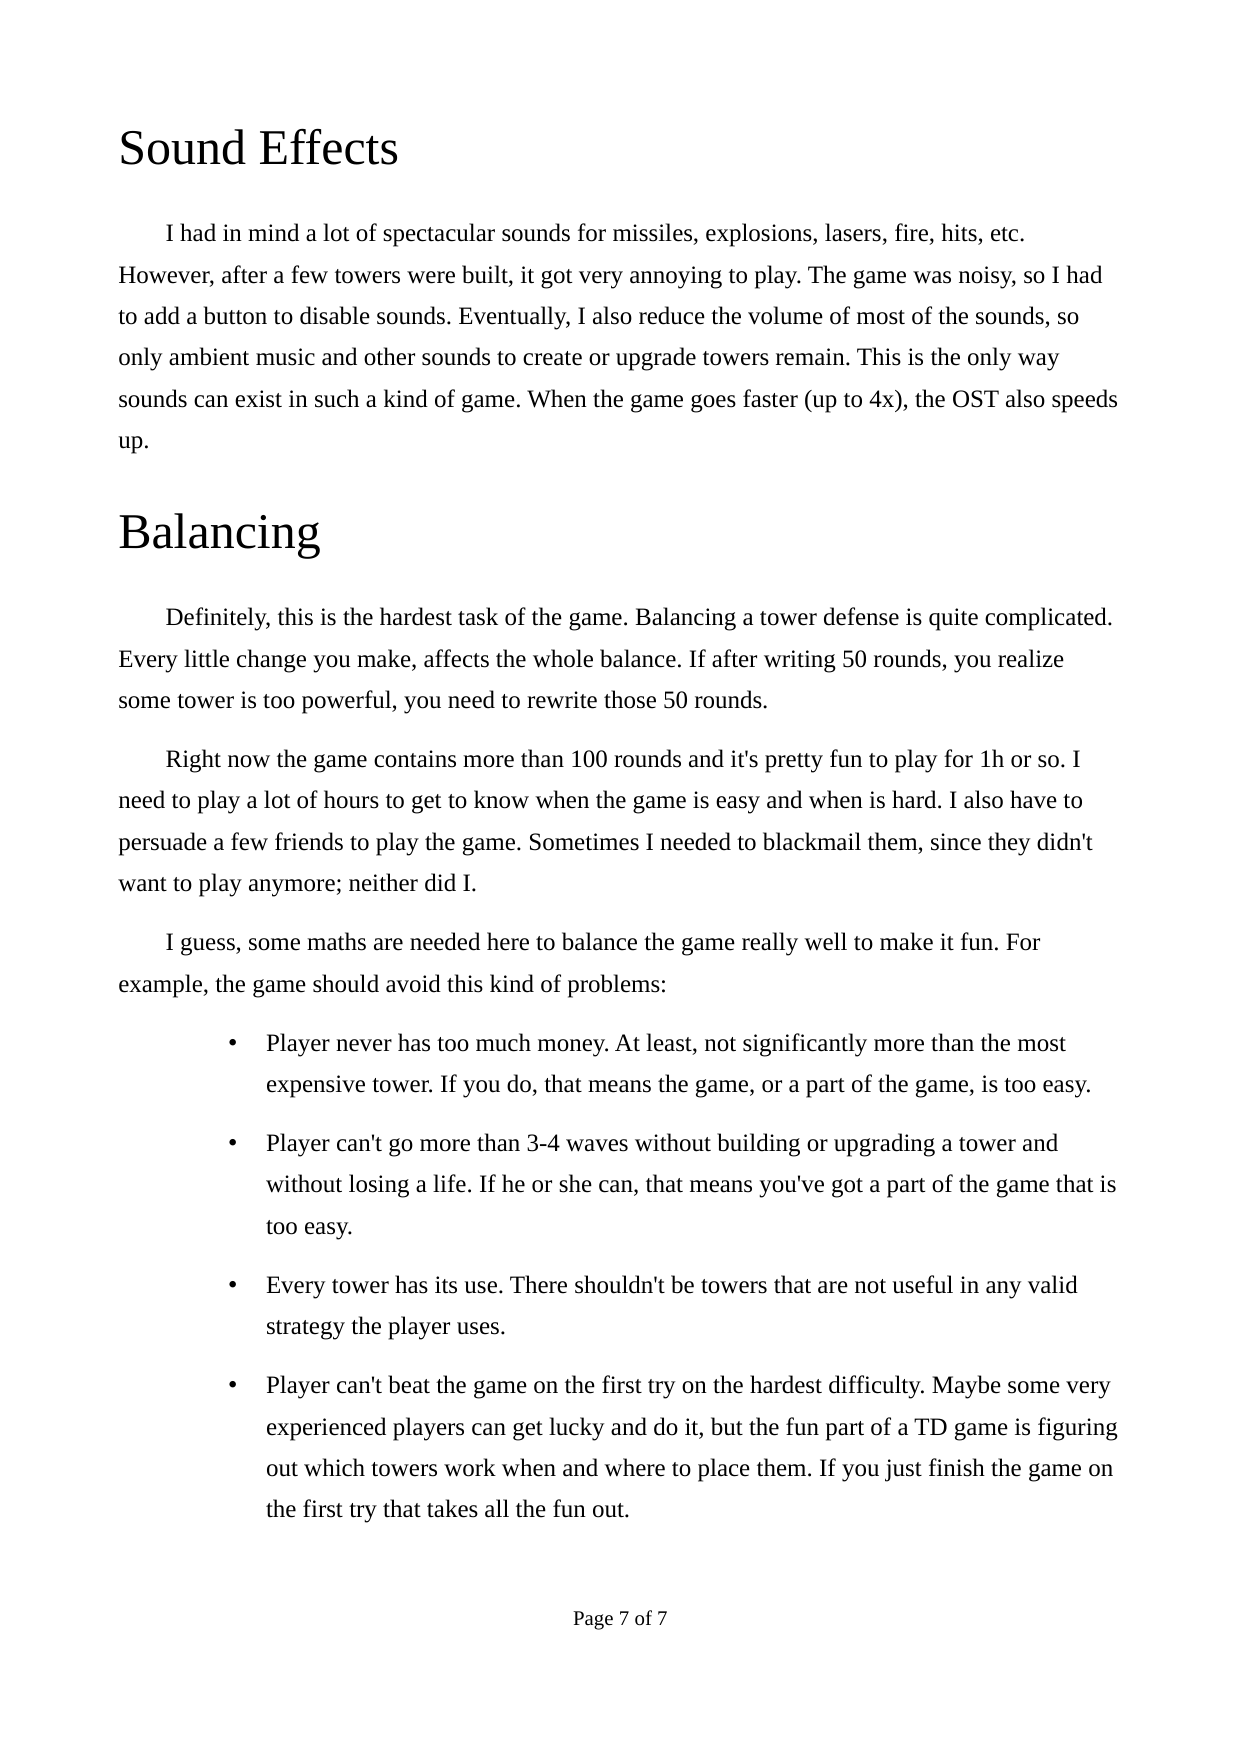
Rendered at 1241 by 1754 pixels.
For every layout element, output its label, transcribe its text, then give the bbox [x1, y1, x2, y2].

text I guess, some maths are needed here to balance the game really well to make it fun. For example, the game should avoid this kind of problems: [118, 918, 1122, 1000]
text Definitely, this is the hardest task of the game. Balancing a tower defense is quite complicated. Every little change you make, affects the whole balance. If after writing 50 rounds, you realize some tower is too powerful, you need to rewrite those 50 rounds. [118, 593, 1122, 717]
text I had in mind a lot of spectacular sounds for missiles, explosions, lasers, fire, hits, etc. However, after a few towers were built, it got very annoying to play. The game was noisy, so I had to add a button to disable sounds. Eventually, I also reduce the volume of most of the sounds, so only ambient music and other sounds to create or upgrade towers remain. This is the only way sounds can exist in such a kind of game. When the game goes faster (up to 4x), the OST also speeds up. [118, 209, 1122, 457]
text Right now the game contains more than 100 rounds and it's pretty fun to play for 1h or so. I need to play a lot of hours to get to know when the game is easy and when is hard. I also have to persuade a few friends to play the game. Sometimes I needed to blackmail them, since they didn't want to play anymore; neither did I. [118, 734, 1122, 900]
list Player never has too much money. At least, not significantly more than the most expensive tower. If you do, that means the game, or a part of the game, is too easy. [228, 1018, 1122, 1101]
subtitle Balancing [118, 502, 1122, 560]
list Player can't beat the game on the first try on the hardest difficulty. Maybe some very experienced players can get lucky and do it, but the fun part of a TD game is figuring out which towers work when and where to place them. If you just finish the game on the first try that takes all the fun out. [228, 1361, 1122, 1526]
list Every tower has its use. There shouldn't be towers that are not useful in any valid strategy the player uses. [228, 1260, 1122, 1343]
subtitle Sound Effects [118, 118, 1122, 176]
list Player can't go more than 3-4 waves without building or upgrading a tower and without losing a life. If he or she can, that means you've got a part of the game that is too easy. [228, 1118, 1122, 1243]
